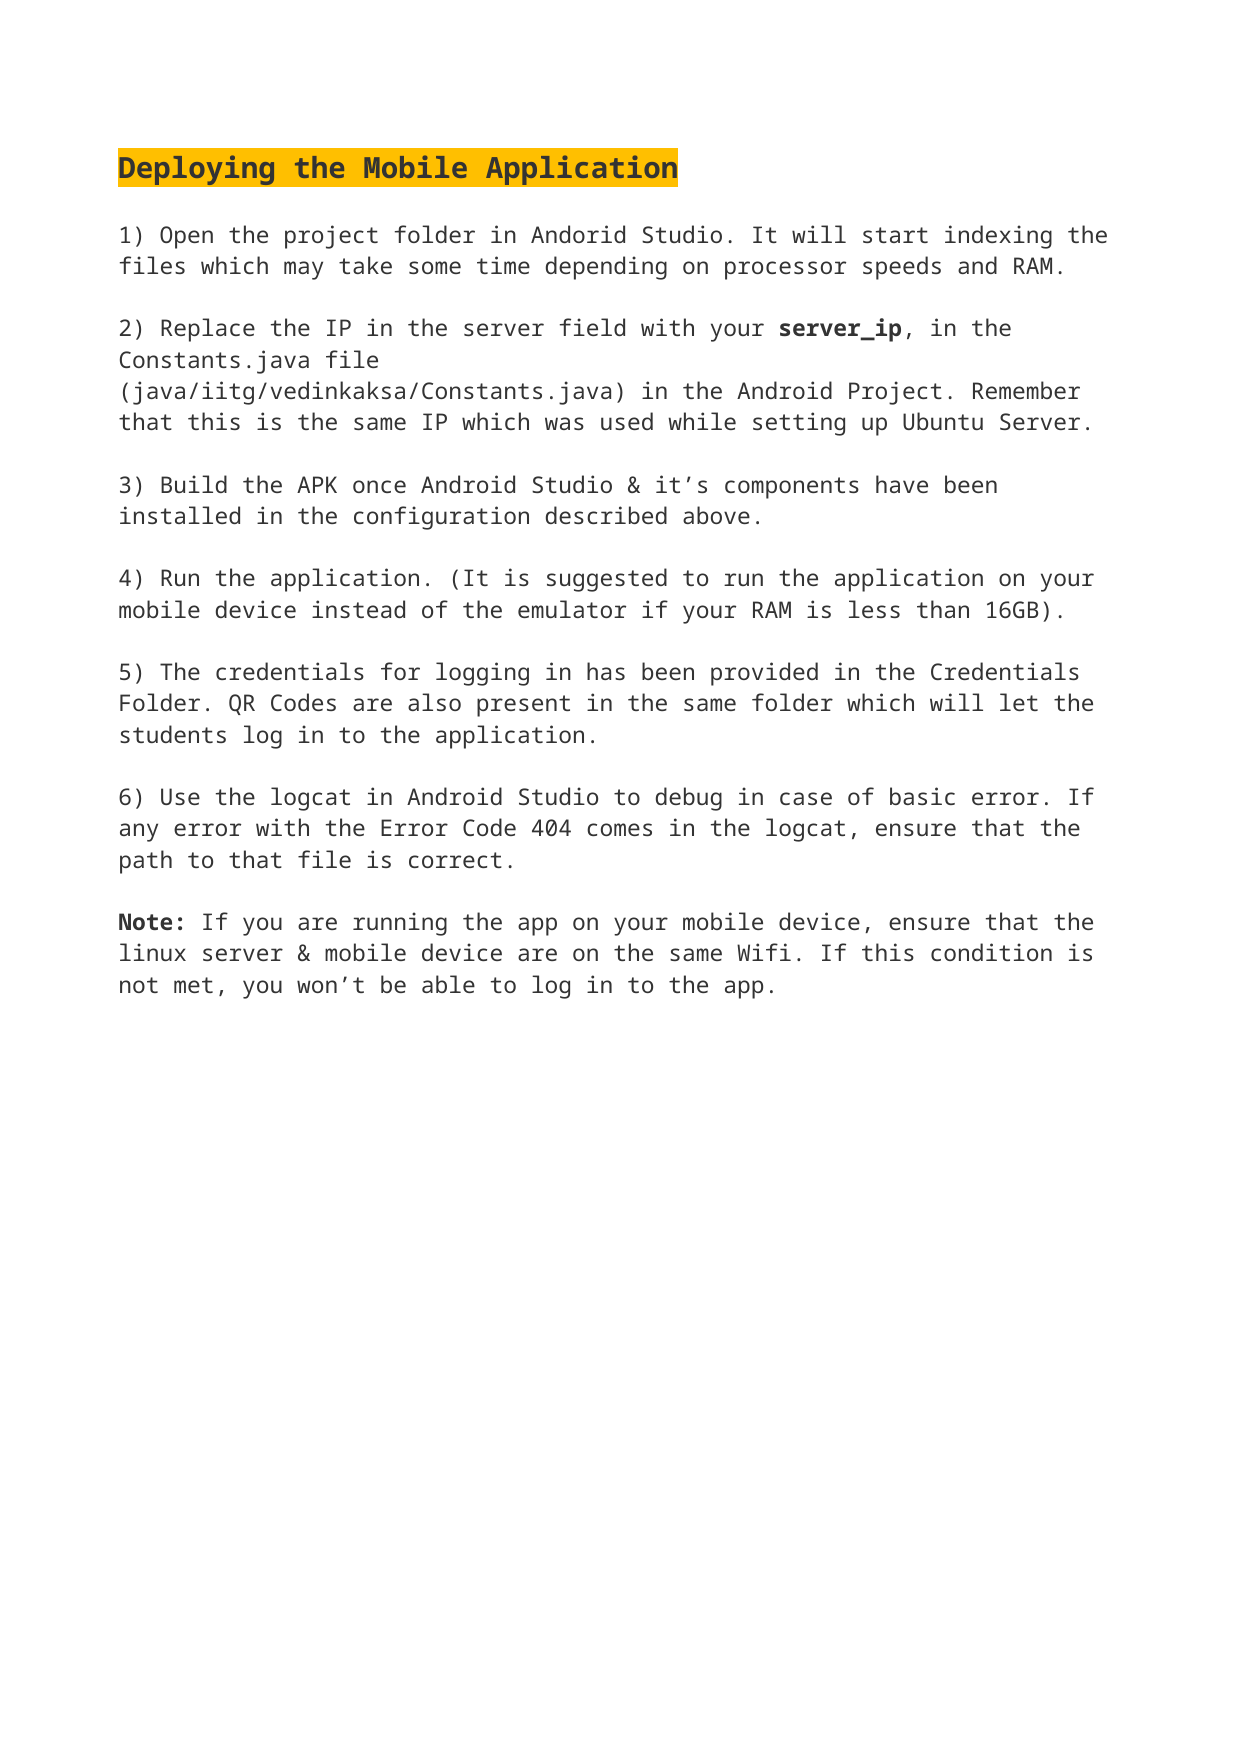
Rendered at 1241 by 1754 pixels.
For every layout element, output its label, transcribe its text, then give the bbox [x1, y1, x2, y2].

text (java/iitg/vedinkaksa/Constants.java) in the Android Project. Remember that this is the same IP which was used while setting up Ubuntu Server. [118, 375, 1122, 437]
text 3) Build the APK once Android Studio & it’s components have been installed in the configuration described above. [118, 468, 1122, 531]
text 5) The credentials for logging in has been provided in the Credentials Folder. QR Codes are also present in the same folder which will let the students log in to the application. [118, 656, 1122, 750]
text 2) Replace the IP in the server field with your server_ip, in the Constants.java file [118, 312, 1122, 375]
text Note: If you are running the app on your mobile device, ensure that the linux server & mobile device are on the same Wifi. If this condition is not met, you won’t be able to log in to the app. [118, 906, 1122, 1000]
text 6) Use the logcat in Android Studio to debug in case of basic error. If any error with the Error Code 404 comes in the logcat, ensure that the path to that file is correct. [118, 781, 1122, 875]
text 1) Open the project folder in Andorid Studio. It will start indexing the files which may take some time depending on processor speeds and RAM. [118, 218, 1122, 281]
text 4) Run the application. (It is suggested to run the application on your mobile device instead of the emulator if your RAM is less than 16GB). [118, 562, 1122, 625]
text Deploying the Mobile Application [118, 148, 1122, 187]
